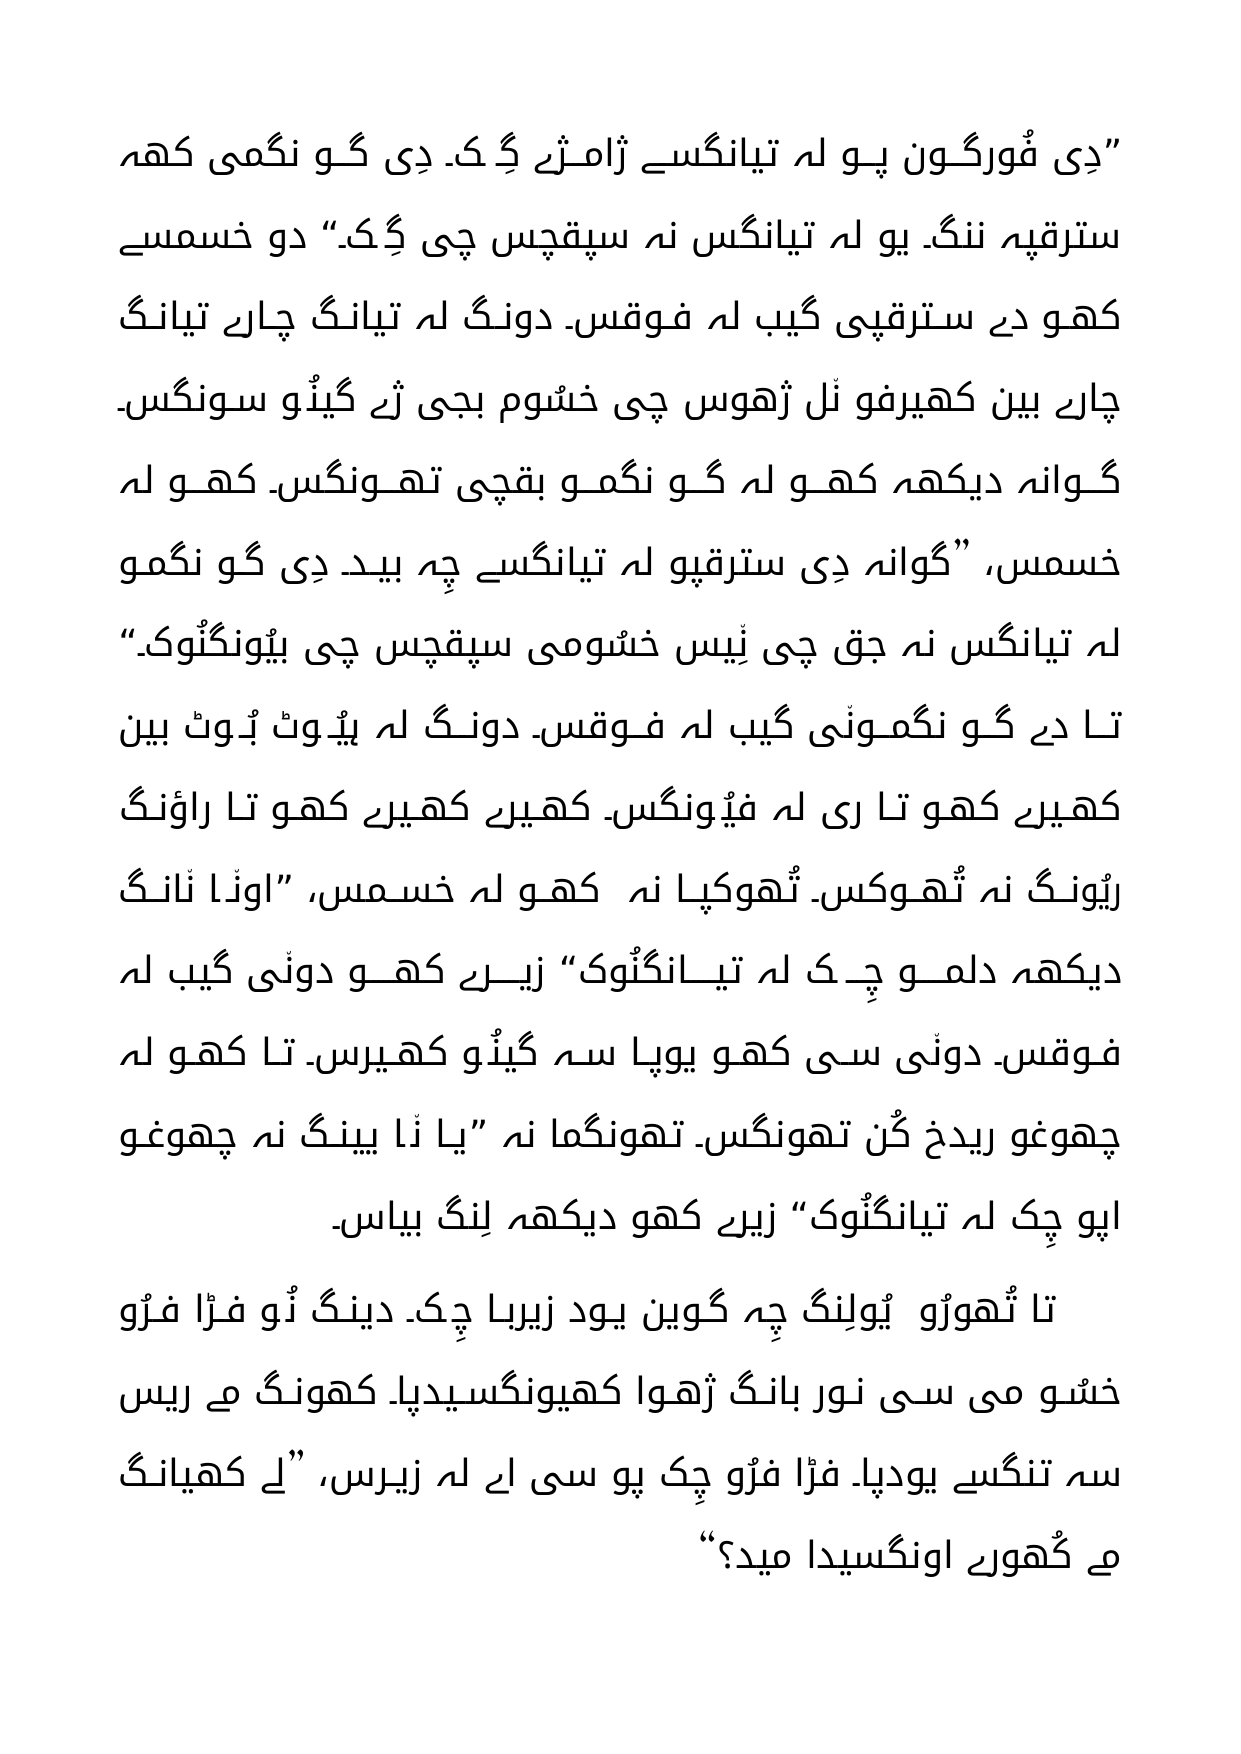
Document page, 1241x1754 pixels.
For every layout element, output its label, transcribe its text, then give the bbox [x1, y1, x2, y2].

text ”دِی فُورگون پو لہ تیانگسے ژامژے گِک۔ دِی گو نگمی کھہ سترقپہ ننگ۔ یو لہ تیانگس نہ سپقچس چی گِک۔“ دو خسمسے کھو دے سترقپی گیب لہ فوقس۔ دونگ لہ تیانگ چارے تیانگ چارے بین کھیرفو ن٘ل ژھوس چی خسُوم بجی ژے گینُو سونگس۔ گوانہ دیکھہ کھو لہ گو نگمو بقچی تھونگس۔ کھو لہ خسمس، ”گوانہ دِی سترقپو لہ تیانگسے چِہ بید۔ دِی گو نگمو لہ تیانگس نہ جق چی نِ٘یس خسُومی سپقچس چی بیُونگنُوک۔“ تا دے گو نگمون٘ی گیب لہ فوقس۔ دونگ لہ ہیُوٹ بُوٹ بین کھیرے کھو تا ری لہ فیُونگس۔ کھیرے کھیرے کھو تا راؤنگ ریُونگ نہ تُھوکس۔ تُھوکپا نہ کھو لہ خسمس، ”اون٘ا ن٘انگ دیکھہ دلمو چِک لہ تیانگنُوک“ زیرے کھو دون٘ی گیب لہ فوقس۔ دون٘ی سی کھو یوپا سہ گینُو کھیرس۔ تا کھو لہ چھوغو ریدخ کُن تھونگس۔ تھونگما نہ ”یا ن٘ا یینگ نہ چھوغو اپو چِک لہ تیانگنُوک“ زیرے کھو دیکھہ لِنگ بیاس۔ [118, 118, 1122, 1252]
text تا تُھورُو یُولِنگ چِہ گوین یود زیربا چِک۔ دینگ نُو فڑا فرُو خسُو می سی نور بانگ ژھوا کھیونگسیدپا۔ کھونگ مے ریس سہ تنگسے یودپا۔ فڑا فرُو چِک پو سی اے لہ زیرس، ”لے کھیانگ مے کُھورے اونگسیدا مید؟“ [118, 1275, 1122, 1591]
